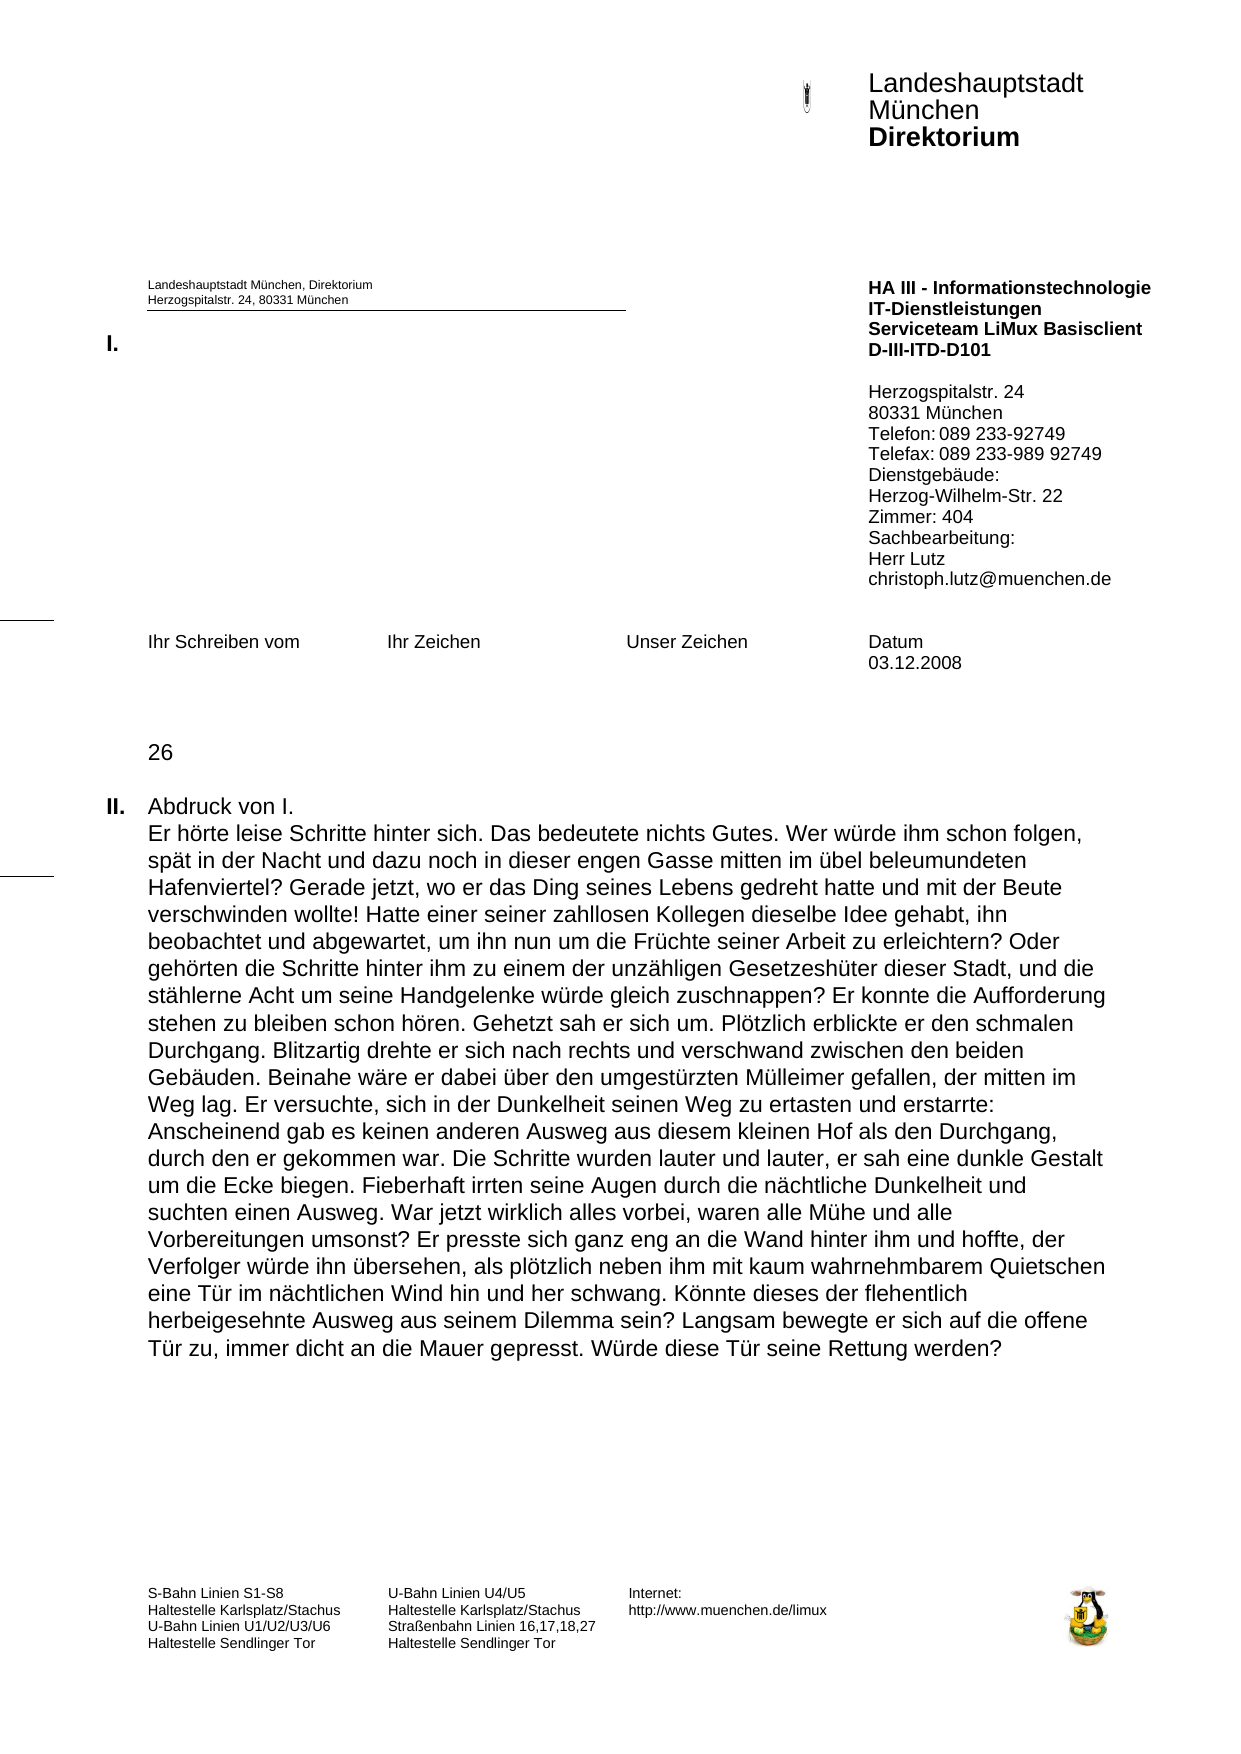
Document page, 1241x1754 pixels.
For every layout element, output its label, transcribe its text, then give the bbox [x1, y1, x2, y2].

text Landeshauptstadt [868, 71, 1199, 98]
text Ihr Zeichen [387, 632, 593, 653]
table_header Internet: http://www.muenchen.de/limux [628, 1551, 869, 1652]
text Ihr Schreiben vom [148, 632, 354, 653]
text München [868, 98, 1199, 125]
text Datum [868, 632, 1108, 653]
text Direktorium [868, 125, 1199, 152]
text 03.12.2008 [868, 653, 1108, 673]
text II. Abdruck von I. [106, 793, 1109, 820]
text Er hörte leise Schritte hinter sich. Das bedeutete nichts Gutes. Wer würde ihm schon folgen, spät in der Nacht und dazu noch in dieser engen Gasse mitten im übel beleumundeten Hafenviertel? Gerade jetzt, wo er das Ding seines Lebens gedreht hatte und mit der Beute verschwinden wollte! Hatte einer seiner zahllosen Kollegen dieselbe Idee gehabt, ihn beobachtet und abgewartet, um ihn nun um die Früchte seiner Arbeit zu erleichtern? Oder gehörten die Schritte hinter ihm zu einem der unzähligen Gesetzeshüter dieser Stadt, und die stählerne Acht um seine Handgelenke würde gleich zuschnappen? Er konnte die Aufforderung stehen zu bleiben schon hören. Gehetzt sah er sich um. Plötzlich erblickte er den schmalen Durchgang. Blitzartig drehte er sich nach rechts und verschwand zwischen den beiden Gebäuden. Beinahe wäre er dabei über den umgestürzten Mülleimer gefallen, der mitten im Weg lag. Er versuchte, sich in der Dunkelheit seinen Weg zu ertasten und erstarrte: Anscheinend gab es keinen anderen Ausweg aus diesem kleinen Hof als den Durchgang, durch den er gekommen war. Die Schritte wurden lauter und lauter, er sah eine dunkle Gestalt um die Ecke biegen. Fieberhaft irrten seine Augen durch die nächtliche Dunkelheit und suchten einen Ausweg. War jetzt wirklich alles vorbei, waren alle Mühe und alle Vorbereitungen umsonst? Er presste sich ganz eng an die Wand hinter ihm und hoffte, der Verfolger würde ihn übersehen, als plötzlich neben ihm mit kaum wahrnehmbarem Quietschen eine Tür im nächtlichen Wind hin und her schwang. Könnte dieses der flehentlich herbeigesehnte Ausweg aus seinem Dilemma sein? Langsam bewegte er sich auf die offene Tür zu, immer dicht an die Mauer gepresst. Würde diese Tür seine Rettung werden? [148, 820, 1109, 1361]
table_header S-Bahn Linien S1-S8 Haltestelle Karlsplatz/Stachus U-Bahn Linien U1/U2/U3/U6 Haltestelle Sendlinger Tor [148, 1551, 388, 1652]
picture [803, 80, 811, 113]
text Landeshauptstadt München, Direktorium [148, 277, 626, 292]
text I. [106, 331, 136, 356]
text Herzogspitalstr. 24 80331 München Telefon: 089 233-92749 Telefax: 089 233-989 92749 Dienstgebäude: Herzog-Wilhelm-Str. 22 Zimmer: 404 Sachbearbeitung: Herr Lutz christoph.lutz@muenchen.de [868, 382, 1199, 590]
text D-III-ITD-D101 [868, 340, 1199, 361]
text 26 [148, 738, 1109, 766]
text Unser Zeichen [626, 632, 833, 653]
text HA III - Informationstechnologie IT-Dienstleistungen Serviceteam LiMux Basisclient [868, 277, 1199, 340]
table_header U-Bahn Linien U4/U5 Haltestelle Karlsplatz/Stachus Straßenbahn Linien 16,17,18,27 Haltestelle Sendlinger Tor [388, 1551, 628, 1652]
text Herzogspitalstr. 24, 80331 München [148, 292, 626, 307]
table_header [869, 1551, 1110, 1652]
picture [1063, 1585, 1109, 1647]
